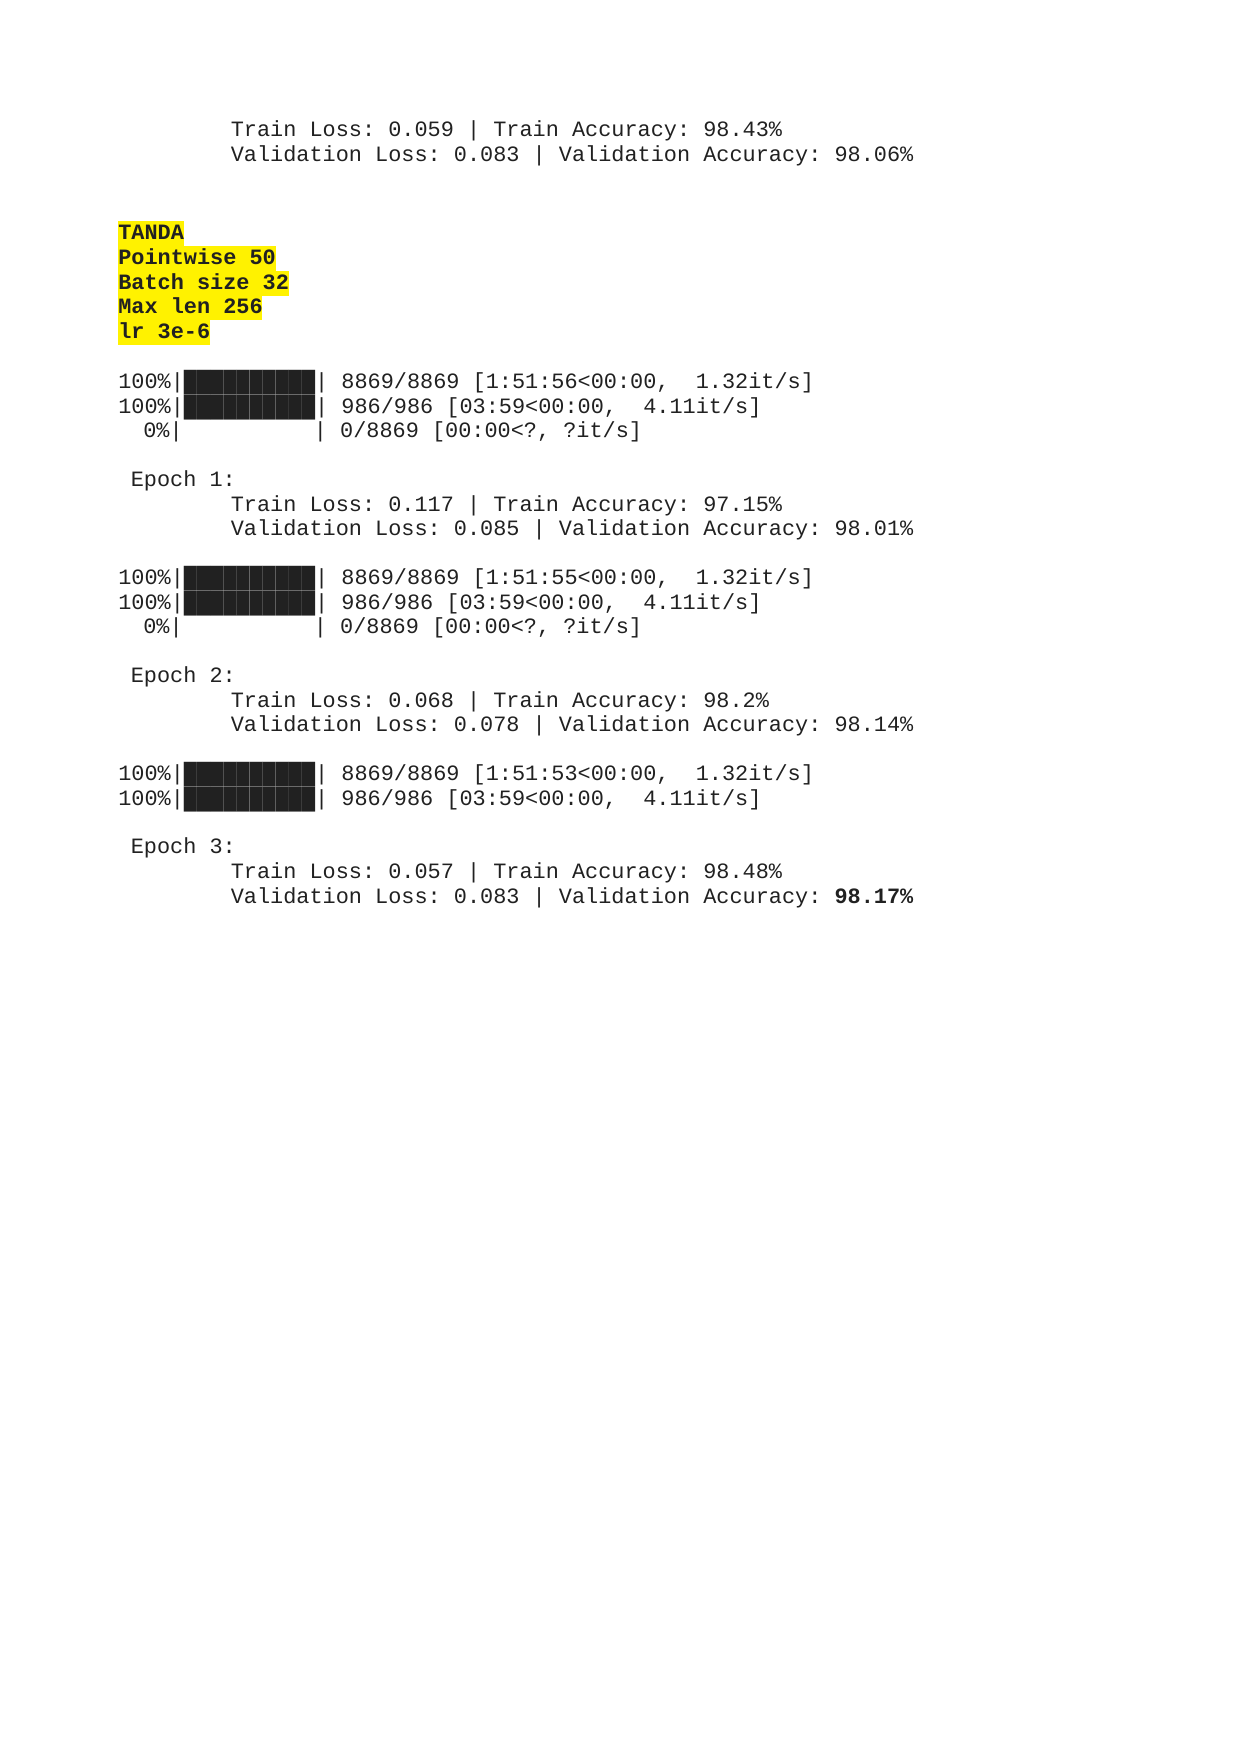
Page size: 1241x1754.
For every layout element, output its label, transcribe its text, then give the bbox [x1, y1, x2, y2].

text 100%|██████████| 8869/8869 [1:51:56<00:00, 1.32it/s] [118, 370, 183, 395]
text 100%|██████████| 8869/8869 [1:51:55<00:00, 1.32it/s] [118, 566, 183, 591]
text Max len 256 [118, 296, 1122, 320]
text lr 3e-6 [118, 320, 1122, 345]
text Validation Loss: 0.078 | Validation Accuracy: 98.14% [118, 714, 1122, 738]
text 100%|██████████| 986/986 [03:59<00:00, 4.11it/s] [315, 591, 1122, 616]
text 100%|██████████| 986/986 [03:59<00:00, 4.11it/s] [315, 395, 1122, 419]
text 100%|██████████| 986/986 [03:59<00:00, 4.11it/s] [118, 787, 183, 812]
text Train Loss: 0.057 | Train Accuracy: 98.48% [118, 860, 1122, 885]
text 100%|██████████| 8869/8869 [1:51:53<00:00, 1.32it/s] [118, 762, 183, 787]
text 100%|██████████| 986/986 [03:59<00:00, 4.11it/s] [118, 395, 183, 419]
text Validation Loss: 0.083 | Validation Accuracy: 98.06% [118, 143, 1122, 168]
text Batch size 32 [118, 271, 1122, 296]
text TANDA [118, 221, 1122, 246]
text Epoch 2: [118, 664, 1122, 689]
text Train Loss: 0.059 | Train Accuracy: 98.43% [118, 118, 1122, 143]
text Epoch 3: [118, 835, 1122, 860]
text Train Loss: 0.068 | Train Accuracy: 98.2% [118, 689, 1122, 714]
text 100%|██████████| 986/986 [03:59<00:00, 4.11it/s] [315, 787, 1122, 812]
text 0%| | 0/8869 [00:00<?, ?it/s] [118, 419, 1122, 444]
text 0%| | 0/8869 [00:00<?, ?it/s] [118, 616, 1122, 640]
text 100%|██████████| 8869/8869 [1:51:56<00:00, 1.32it/s] [315, 370, 1122, 395]
text Epoch 1: [118, 468, 1122, 493]
text 100%|██████████| 8869/8869 [1:51:53<00:00, 1.32it/s] [315, 762, 1122, 787]
text 100%|██████████| 8869/8869 [1:51:55<00:00, 1.32it/s] [315, 566, 1122, 591]
text Train Loss: 0.117 | Train Accuracy: 97.15% [118, 493, 1122, 518]
text Validation Loss: 0.083 | Validation Accuracy: 98.17% [118, 885, 1122, 910]
text Pointwise 50 [118, 246, 1122, 271]
text Validation Loss: 0.085 | Validation Accuracy: 98.01% [118, 518, 1122, 542]
text 100%|██████████| 986/986 [03:59<00:00, 4.11it/s] [118, 591, 183, 616]
